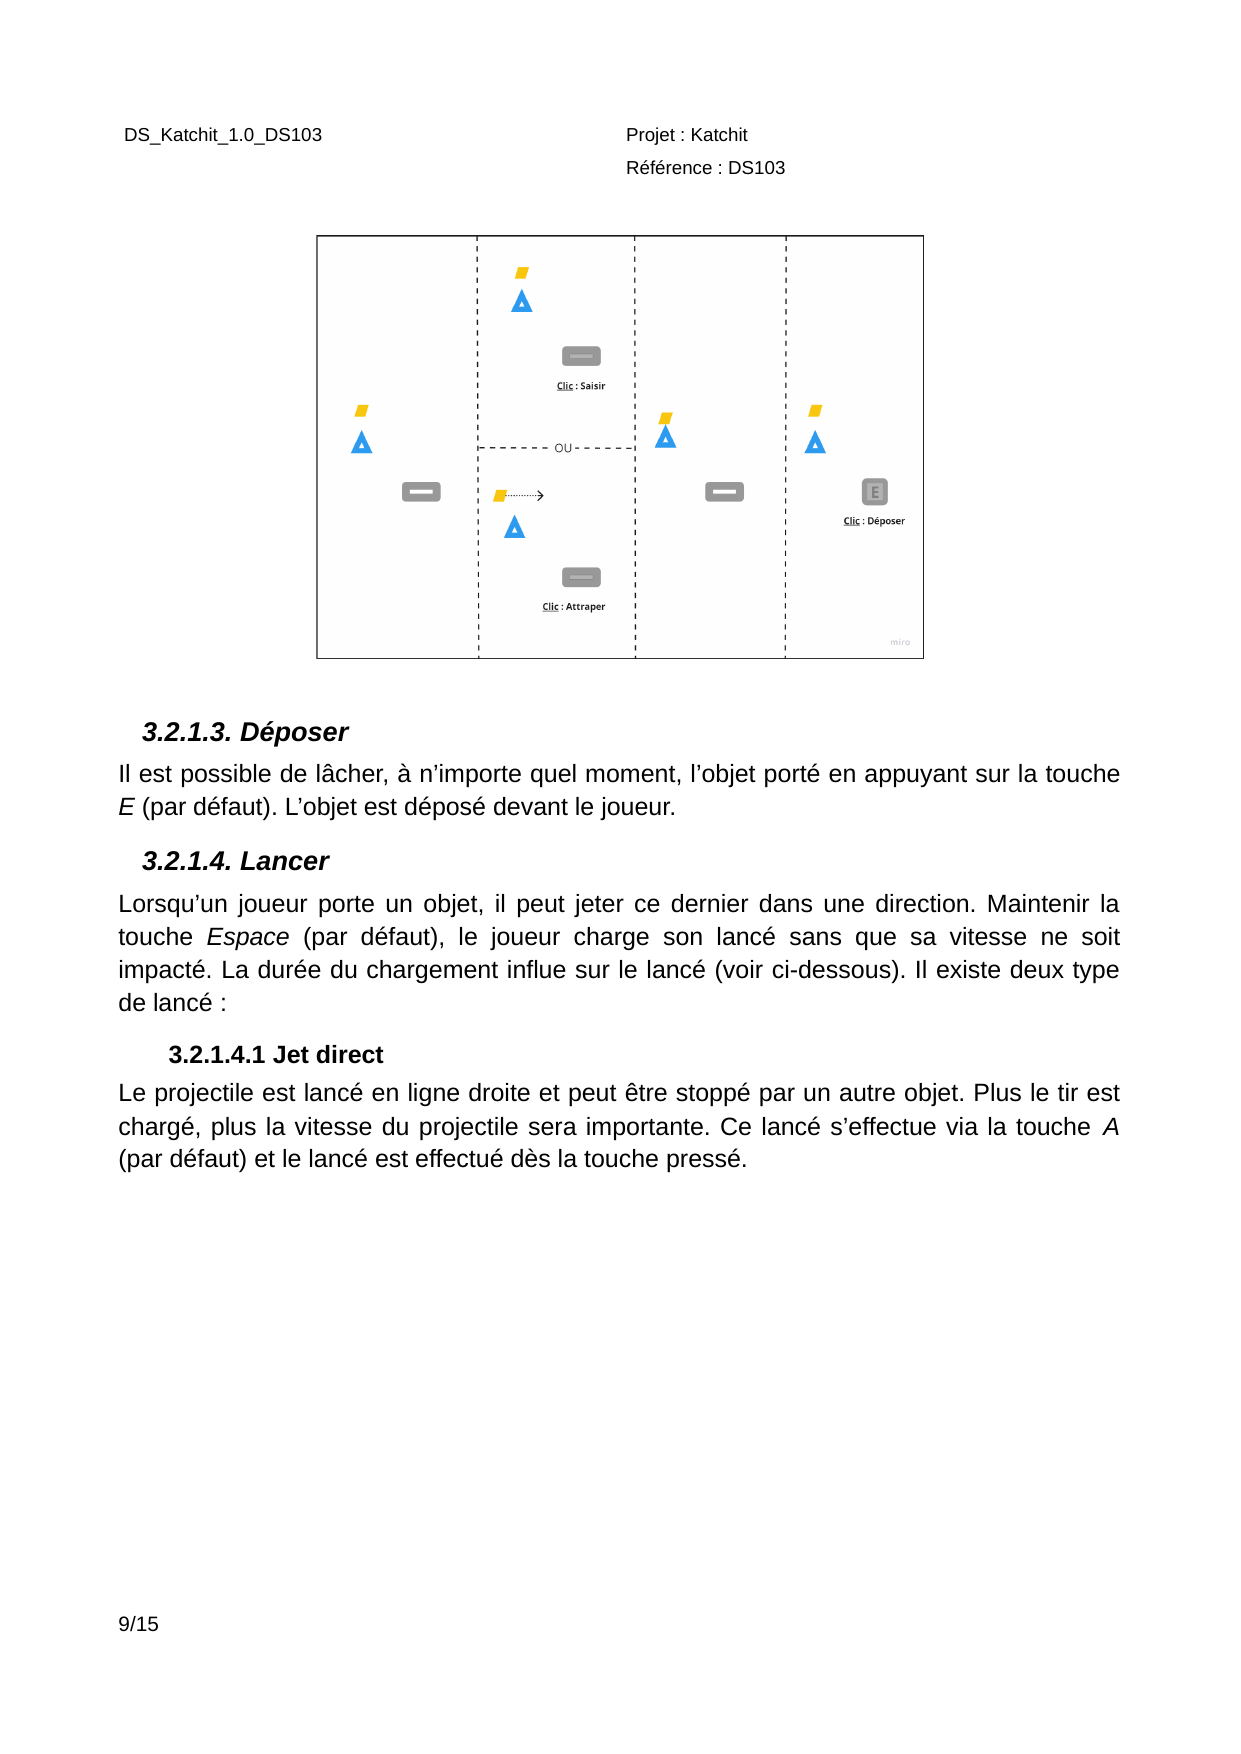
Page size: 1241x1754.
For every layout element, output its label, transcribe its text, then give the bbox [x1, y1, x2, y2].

picture [316, 235, 924, 659]
text Le projectile est lancé en ligne droite et peut être stoppé par un autre objet. Plus le tir est chargé, plus la vitesse du projectile sera importante. Ce lancé s’effectue via la touche A (par défaut) et le lancé est effectué dès la touche pressé. [118, 1078, 1122, 1173]
text Il est possible de lâcher, à n’importe quel moment, l’objet porté en appuyant sur la touche E (par défaut). L’objet est déposé devant le joueur. [118, 759, 1122, 821]
subtitle Lancer [142, 845, 1122, 876]
subtitle Jet direct [168, 1040, 1122, 1069]
subtitle Déposer [142, 716, 1122, 747]
text Lorsqu’un joueur porte un objet, il peut jeter ce dernier dans une direction. Maintenir la touche Espace (par défaut), le joueur charge son lancé sans que sa vitesse ne soit impacté. La durée du chargement influe sur le lancé (voir ci-dessous). Il existe deux type de lancé : [118, 889, 1122, 1016]
